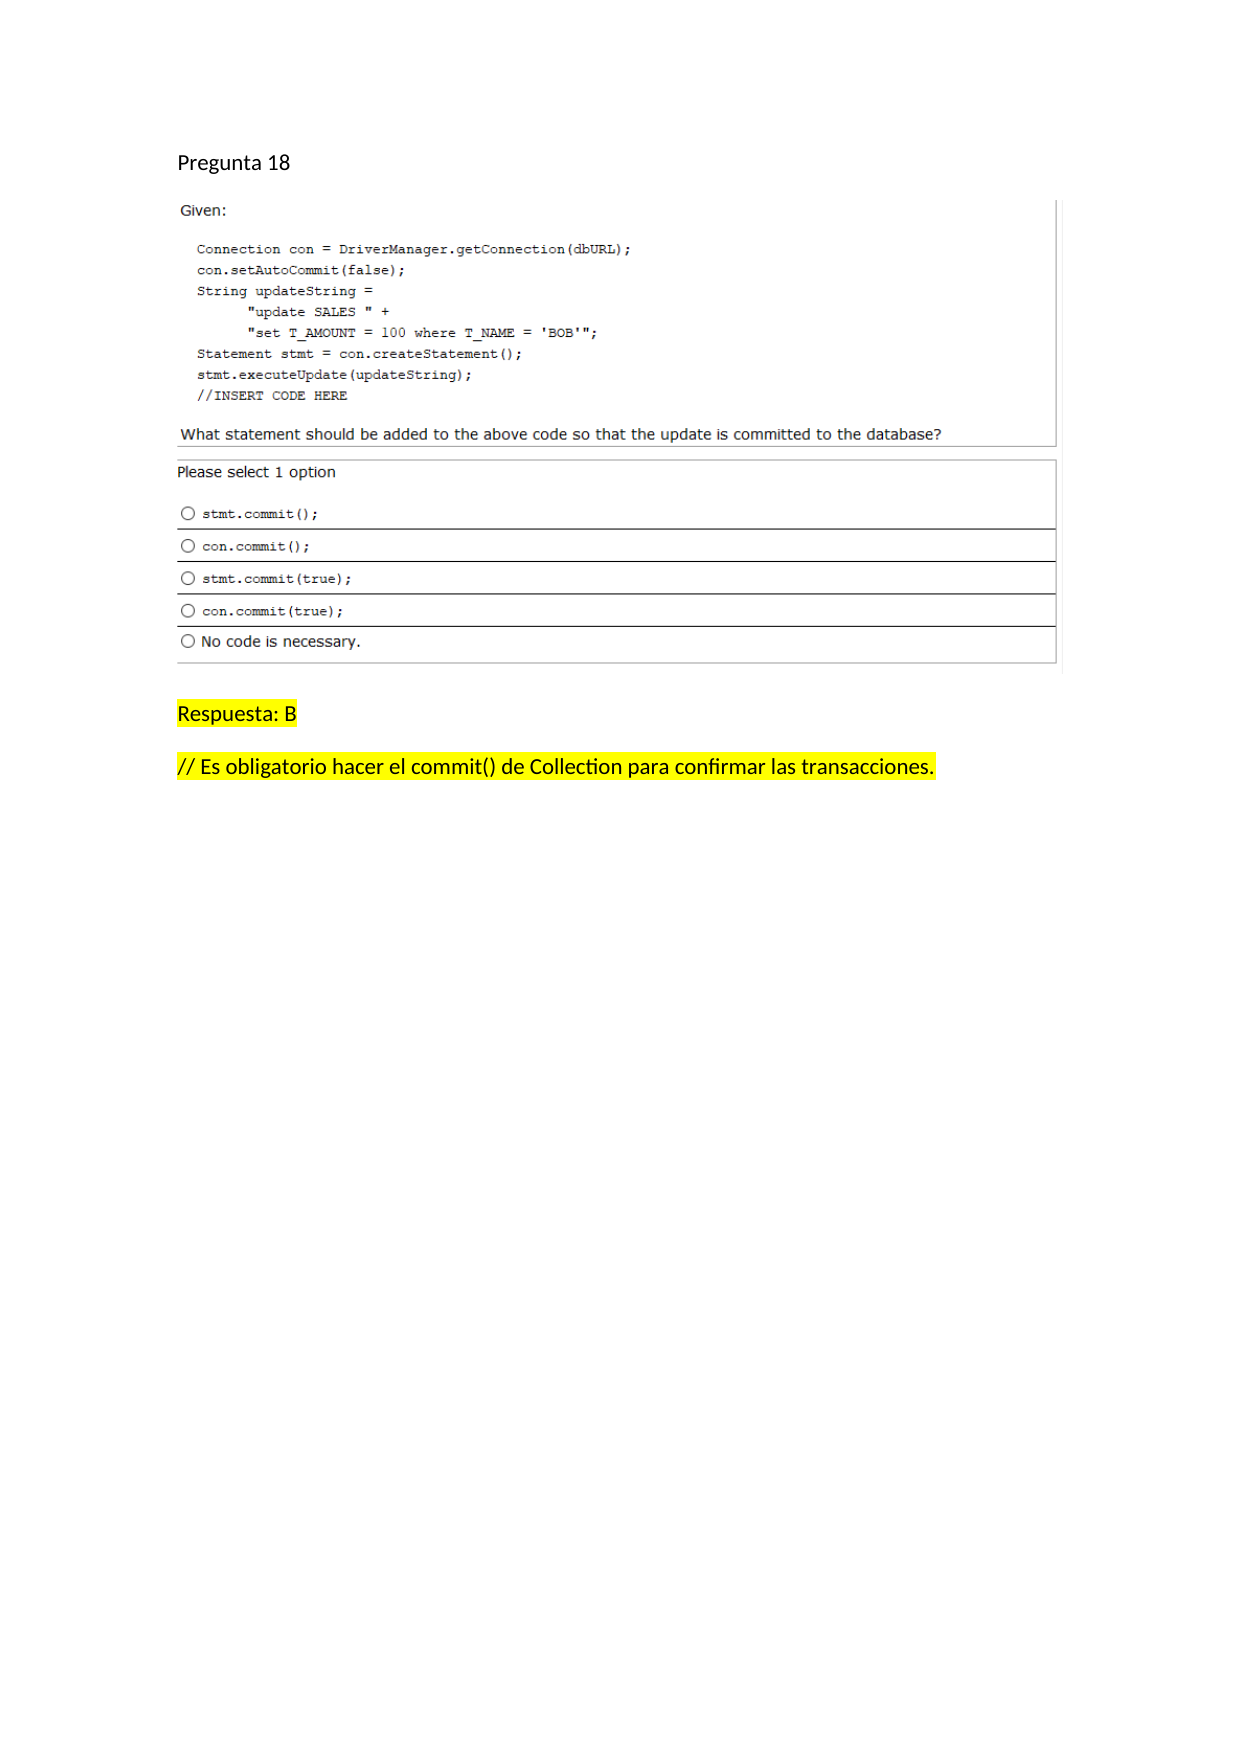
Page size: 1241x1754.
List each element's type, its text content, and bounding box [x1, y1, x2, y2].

text // Es obligatorio hacer el commit() de Collection para confirmar las transacciones. [177, 752, 1063, 780]
picture [177, 200, 1063, 674]
text Pregunta 18 [177, 148, 1063, 176]
text Respuesta: B [177, 699, 1063, 727]
